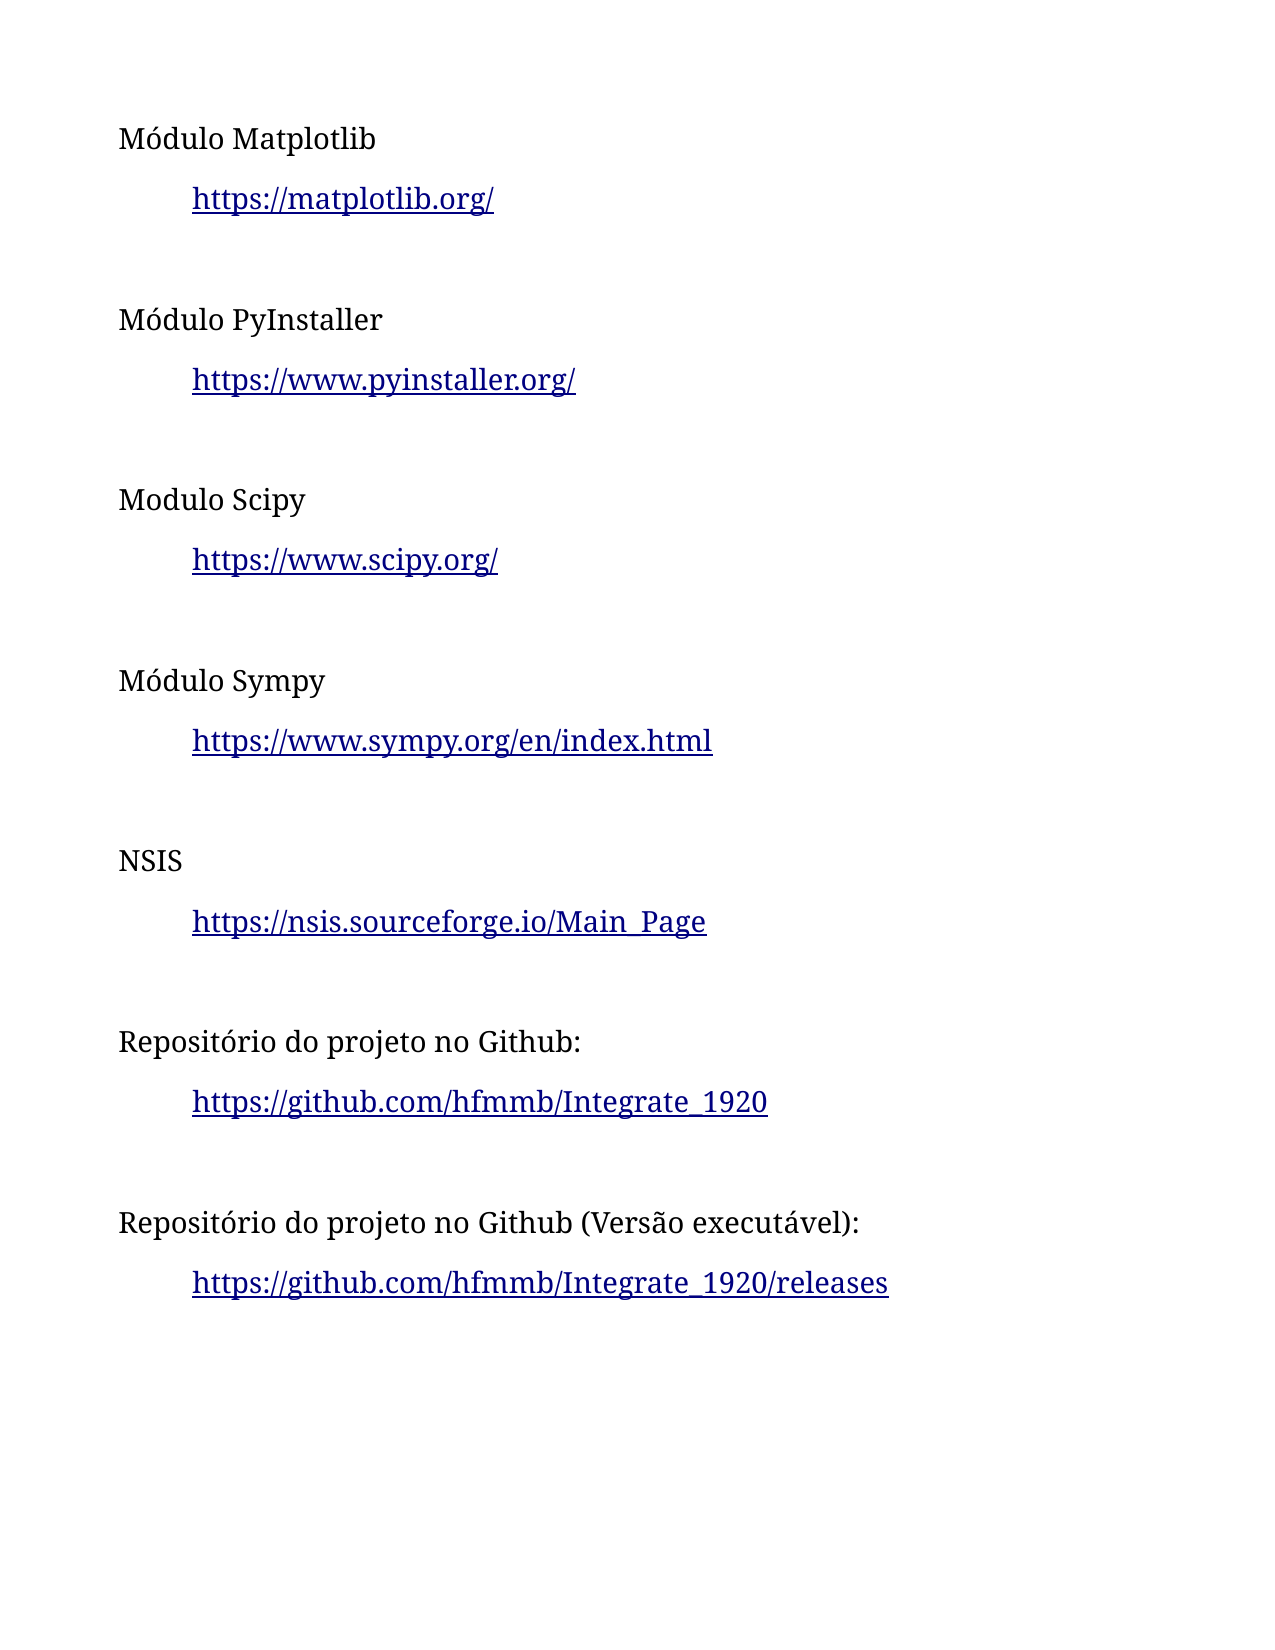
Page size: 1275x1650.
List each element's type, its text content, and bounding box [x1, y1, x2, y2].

subtitle https://nsis.sourceforge.io/Main_Page [118, 901, 1157, 941]
subtitle Modulo Scipy [118, 479, 1157, 519]
subtitle Módulo PyInstaller [118, 299, 1157, 338]
subtitle https://www.sympy.org/en/index.html [118, 720, 1157, 760]
subtitle Módulo Matplotlib [118, 118, 1157, 158]
subtitle https://github.com/hfmmb/Integrate_1920/releases [118, 1262, 1157, 1302]
subtitle Repositório do projeto no Github (Versão executável): [118, 1202, 1157, 1242]
subtitle https://www.scipy.org/ [118, 539, 1157, 579]
subtitle https://matplotlib.org/ [118, 178, 1157, 218]
subtitle Módulo Sympy [118, 660, 1157, 700]
subtitle https://github.com/hfmmb/Integrate_1920 [118, 1081, 1157, 1121]
subtitle Repositório do projeto no Github: [118, 1021, 1157, 1061]
subtitle NSIS [118, 841, 1157, 880]
subtitle https://www.pyinstaller.org/ [118, 359, 1157, 399]
